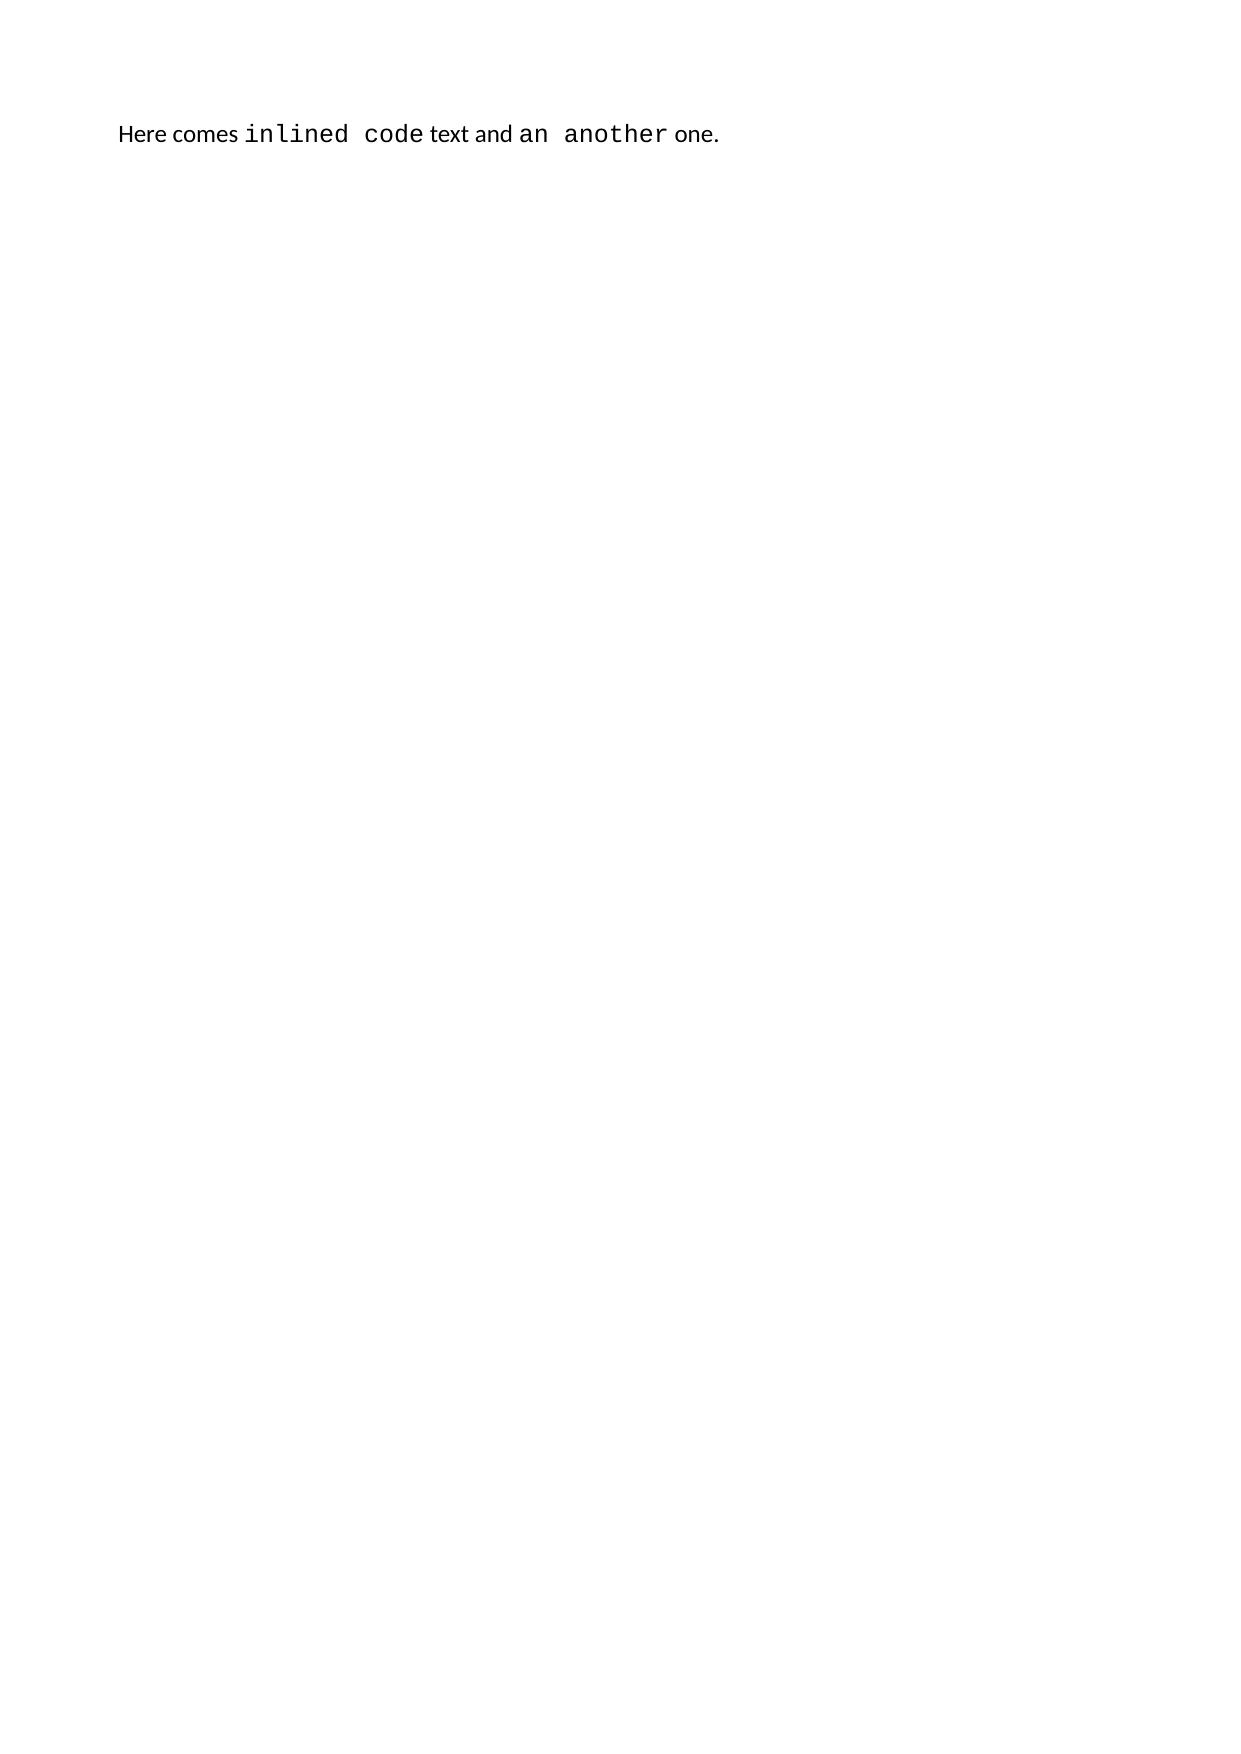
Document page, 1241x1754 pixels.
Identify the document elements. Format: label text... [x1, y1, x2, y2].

text Here comes inlined code text and an another one. [118, 118, 1122, 150]
